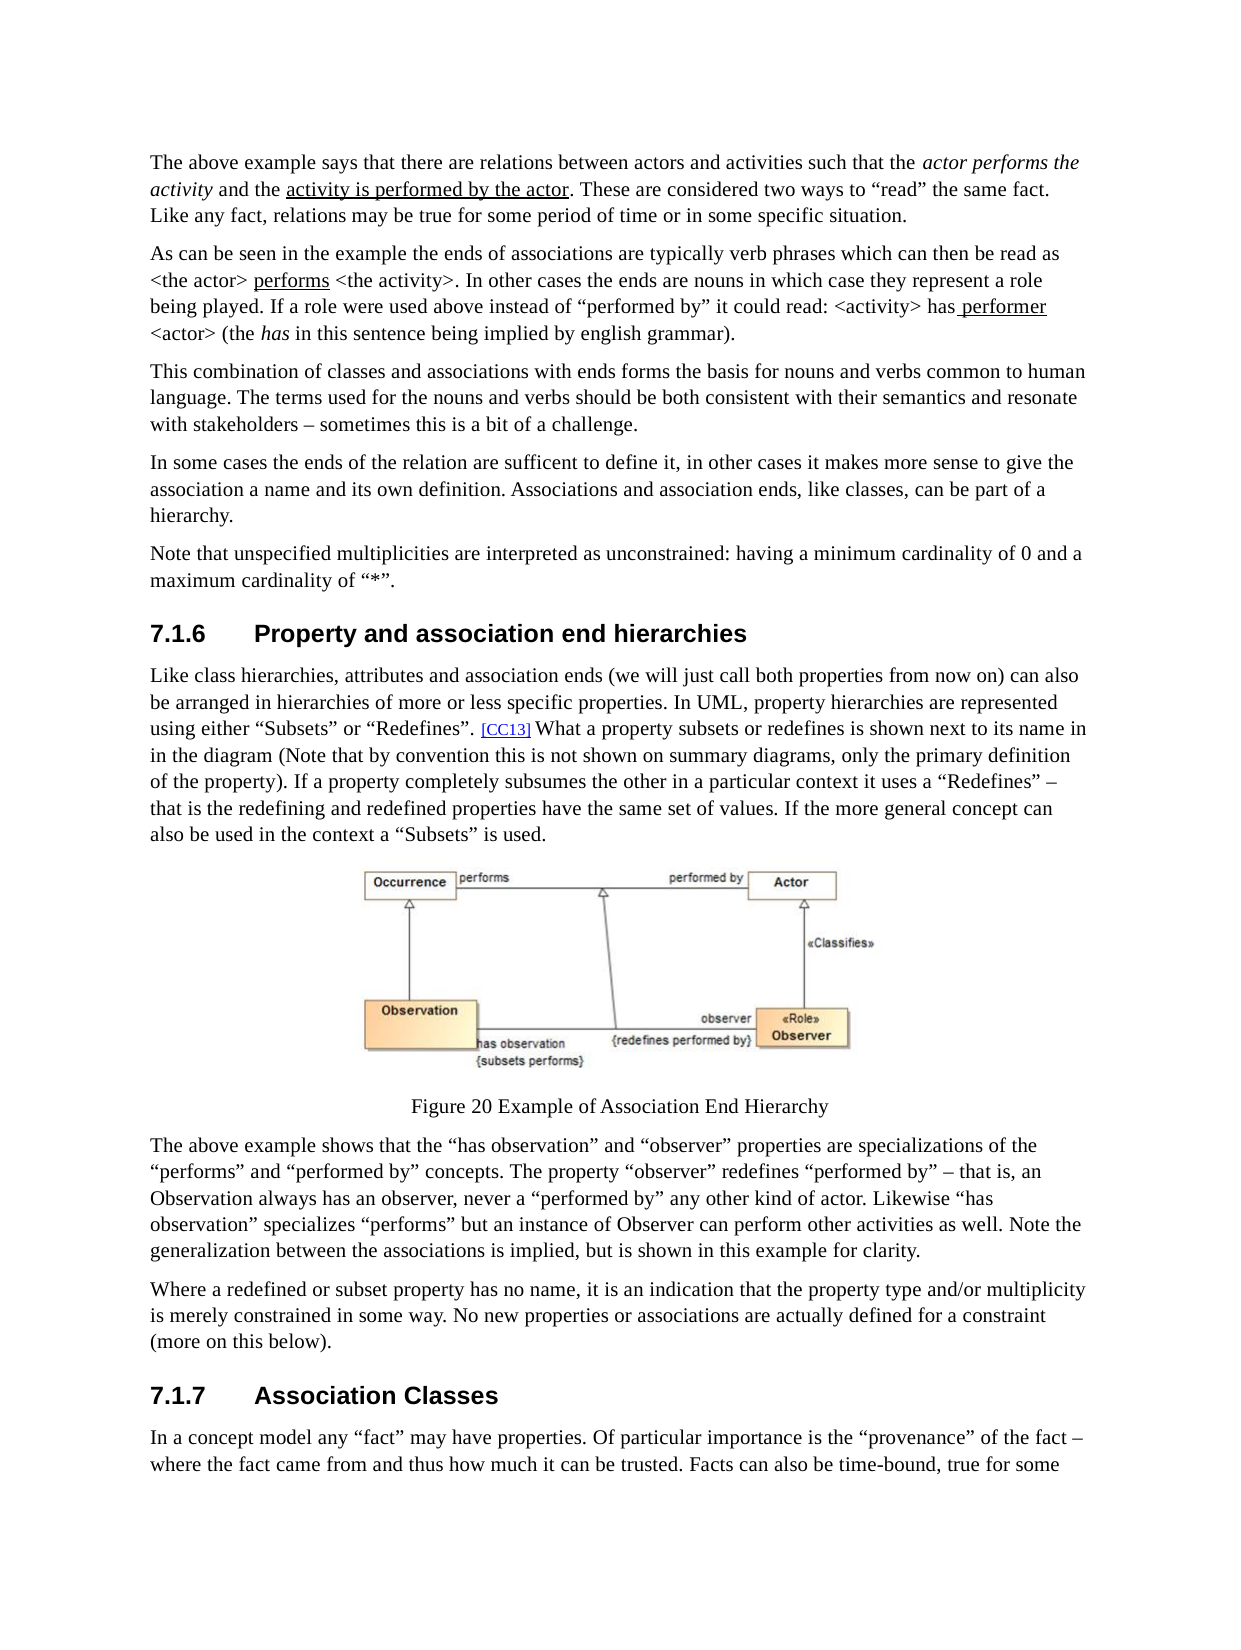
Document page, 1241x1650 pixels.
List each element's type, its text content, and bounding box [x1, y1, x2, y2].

text As can be seen in the example the ends of associations are typically verb phrases which can then be read as <the actor> performs <the activity>. In other cases the ends are nouns in which case they represent a role being played. If a role were used above instead of “performed by” it could read: <activity> has performer <actor> (the has in this sentence being implied by english grammar). [150, 241, 1090, 344]
text Where a redefined or subset property has no name, it is an indication that the property type and/or multiplicity is merely constrained in some way. No new properties or associations are actually defined for a constraint (more on this below). [150, 1276, 1090, 1353]
text In some cases the ends of the relation are sufficent to define it, in other cases it makes more sense to give the association a name and its own definition. Associations and association ends, like classes, can be part of a hierarchy. [150, 450, 1090, 527]
text Note that unspecified multiplicities are interpreted as unconstrained: having a minimum cardinality of 0 and a maximum cardinality of “*”. [150, 541, 1090, 592]
subtitle Association Classes [150, 1381, 1090, 1410]
text The above example says that there are relations between actors and activities such that the actor performs the activity and the activity is performed by the actor. These are considered two ways to “read” the same fact. Like any fact, relations may be true for some period of time or in some specific situation. [150, 150, 1090, 227]
text In a concept model any “fact” may have properties. Of particular importance is the “provenance” of the fact – where the fact came from and thus how much it can be trusted. Facts can also be time-bound, true for some [150, 1425, 1090, 1475]
subtitle Property and association end hierarchies [150, 619, 1090, 648]
text Figure 20 Example of Association End Hierarchy [150, 1094, 1090, 1118]
picture [353, 860, 887, 1080]
text The above example shows that the “has observation” and “observer” properties are specializations of the “performs” and “performed by” concepts. The property “observer” redefines “performed by” – that is, an Observation always has an observer, never a “performed by” any other kind of actor. Likewise “has observation” specializes “performs” but an instance of Observer can perform other activities as well. Note the generalization between the associations is implied, but is shown in this example for clarity. [150, 1132, 1090, 1262]
text Like class hierarchies, attributes and association ends (we will just call both properties from now on) can also be arranged in hierarchies of more or less specific properties. In UML, property hierarchies are represented using either “Subsets” or “Redefines”. [CC13] What a property subsets or redefines is shown next to its name in in the diagram (Note that by convention this is not shown on summary diagrams, only the primary definition of the property). If a property completely subsumes the other in a particular context it uses a “Redefines” – that is the redefining and redefined properties have the same set of values. If the more general concept can also be used in the context a “Subsets” is used. [150, 663, 1090, 846]
text This combination of classes and associations with ends forms the basis for nouns and verbs common to human language. The terms used for the nouns and verbs should be both consistent with their semantics and resonate with stakeholders – sometimes this is a bit of a challenge. [150, 359, 1090, 436]
